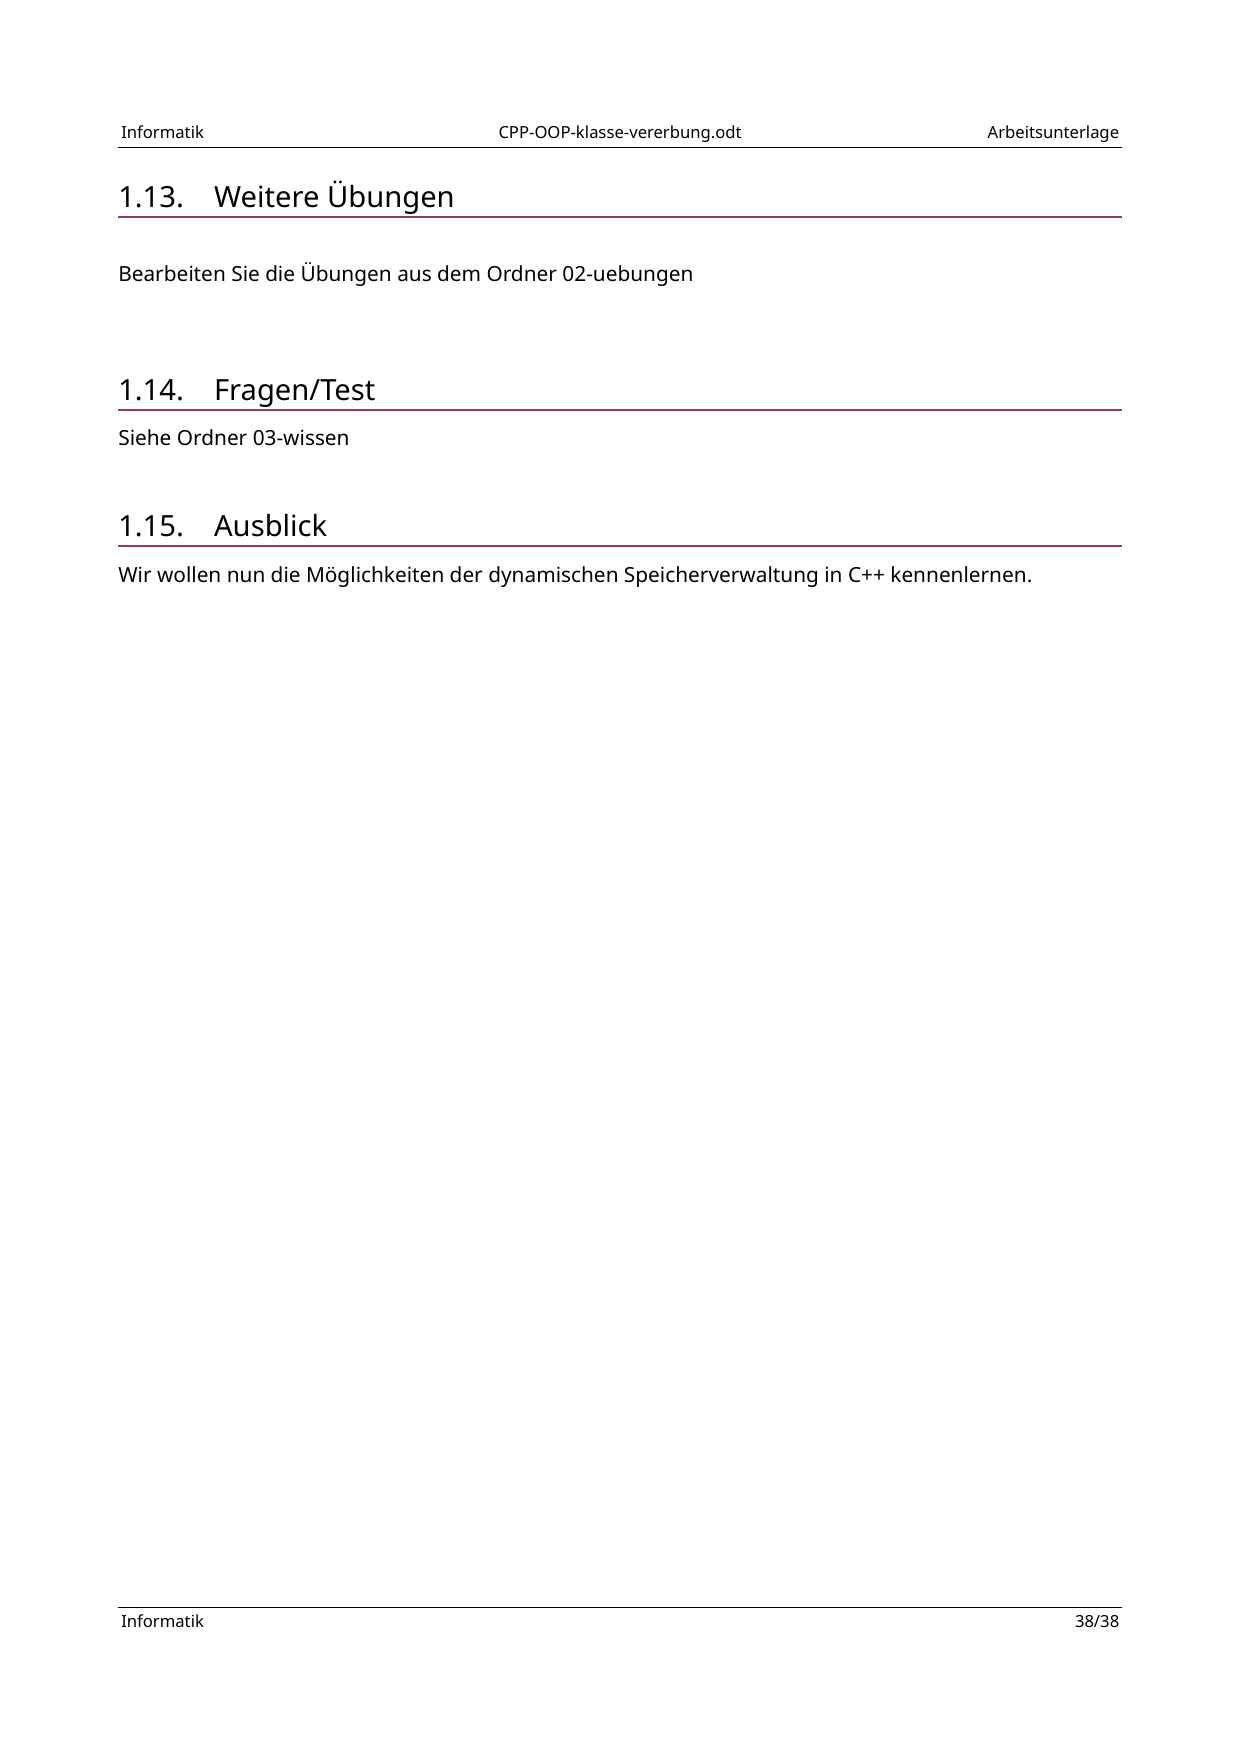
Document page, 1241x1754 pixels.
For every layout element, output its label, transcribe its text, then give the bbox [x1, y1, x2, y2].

text Bearbeiten Sie die Übungen aus dem Ordner 02-uebungen [118, 259, 1122, 287]
subtitle Ausblick [118, 505, 1122, 545]
subtitle Fragen/Test [118, 369, 1122, 409]
subtitle Weitere Übungen [118, 176, 1122, 216]
text Wir wollen nun die Möglichkeiten der dynamischen Speicherverwaltung in C++ kennenlernen. [118, 560, 1122, 588]
text Siehe Ordner 03-wissen [118, 423, 1122, 452]
